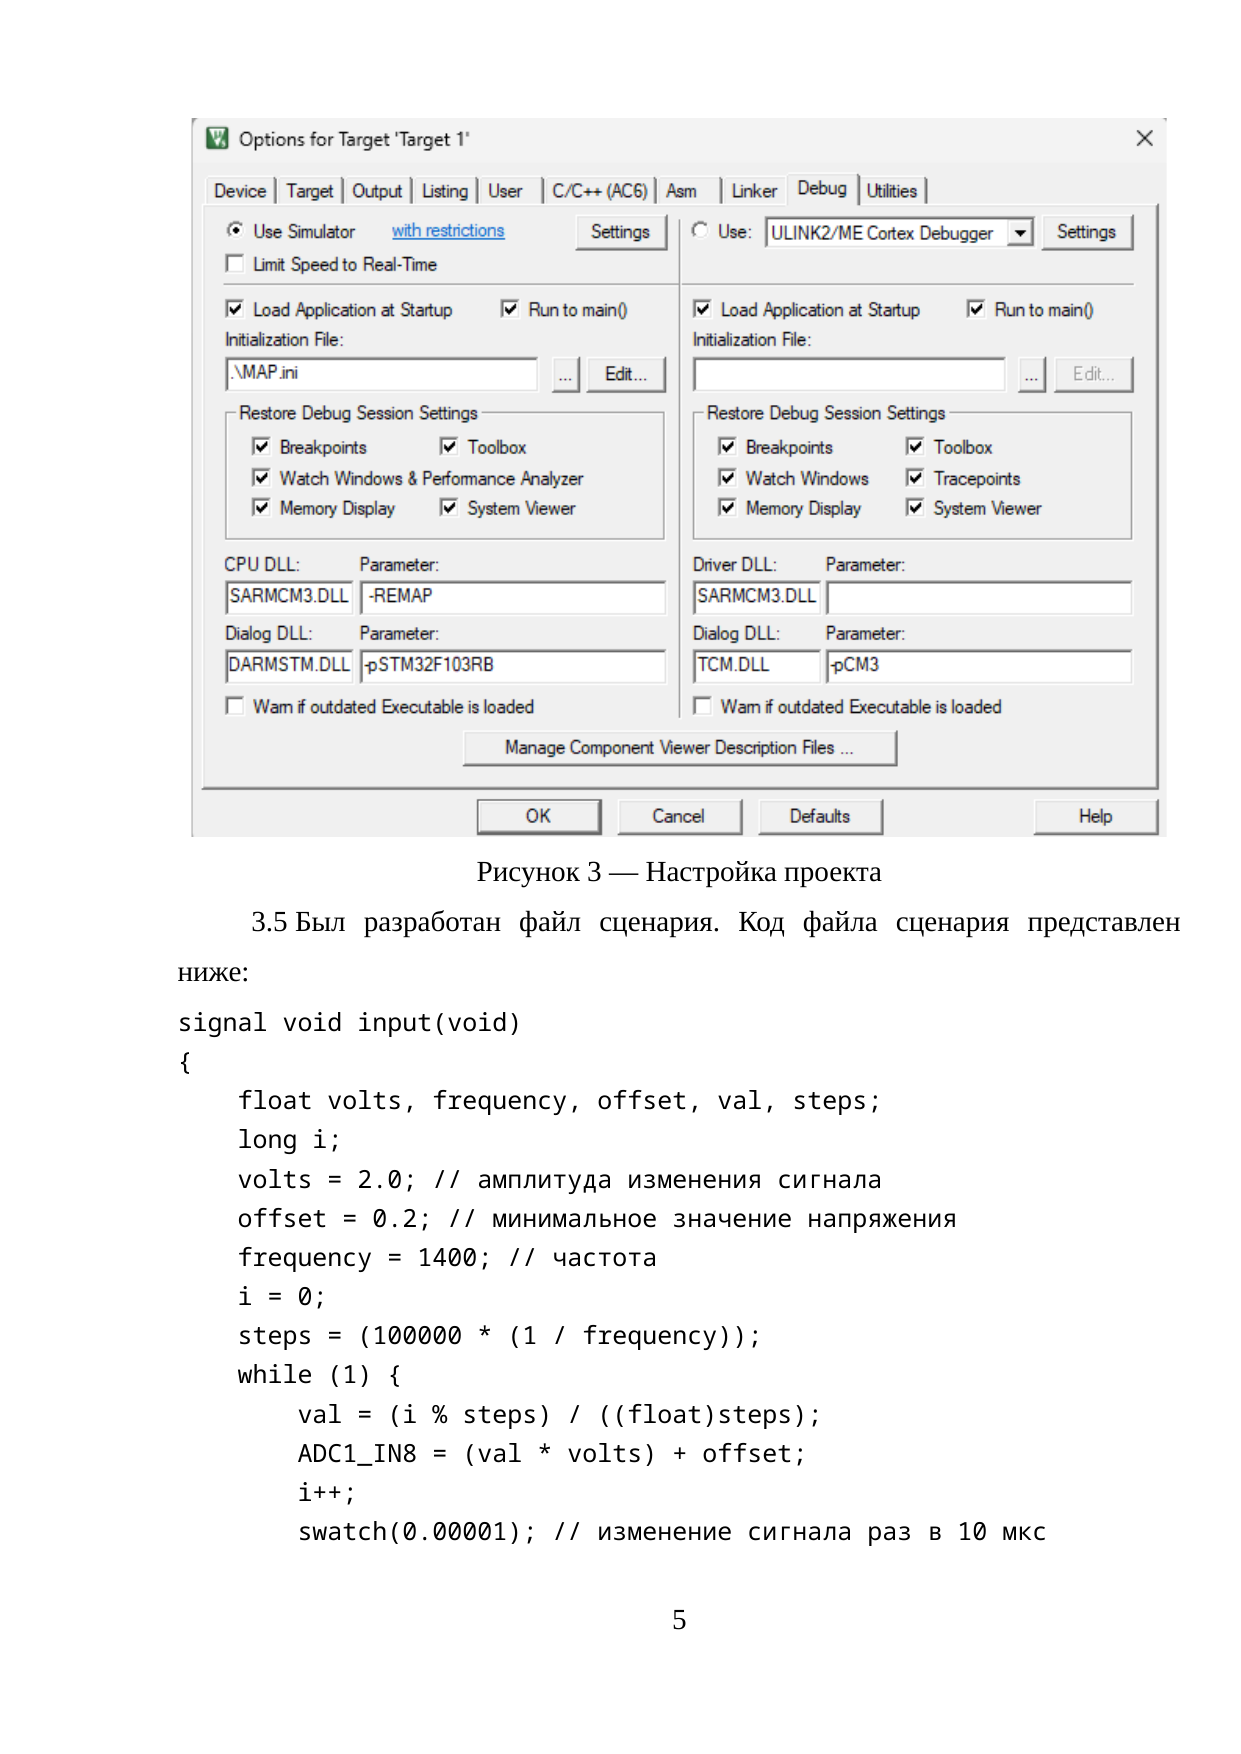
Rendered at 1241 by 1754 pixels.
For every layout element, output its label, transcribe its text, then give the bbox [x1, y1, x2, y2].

text steps = (100000 * (1 / frequency)); [177, 1318, 1181, 1352]
text float volts, frequency, offset, val, steps; [177, 1083, 1181, 1117]
text val = (i % steps) / ((float)steps); [177, 1396, 1181, 1430]
list Был разработан файл сценария. Код файла сценария представлен ниже: [177, 904, 1181, 988]
text { [177, 1044, 1181, 1078]
text frequency = 1400; // частота [177, 1240, 1181, 1274]
text long i; [177, 1122, 1181, 1156]
text swatch(0.00001); // изменение сигнала раз в 10 мкс [177, 1514, 1181, 1548]
text while (1) { [177, 1357, 1181, 1391]
text signal void input(void) [177, 1005, 1181, 1039]
text Рисунок 3 — Настройка проекта [177, 118, 1181, 887]
text volts = 2.0; // амплитуда изменения сигнала [177, 1161, 1181, 1195]
text ADC1_IN8 = (val * volts) + offset; [177, 1436, 1181, 1469]
text i = 0; [177, 1279, 1181, 1313]
picture [191, 118, 1167, 837]
text i++; [177, 1475, 1181, 1509]
text offset = 0.2; // минимальное значение напряжения [177, 1201, 1181, 1234]
